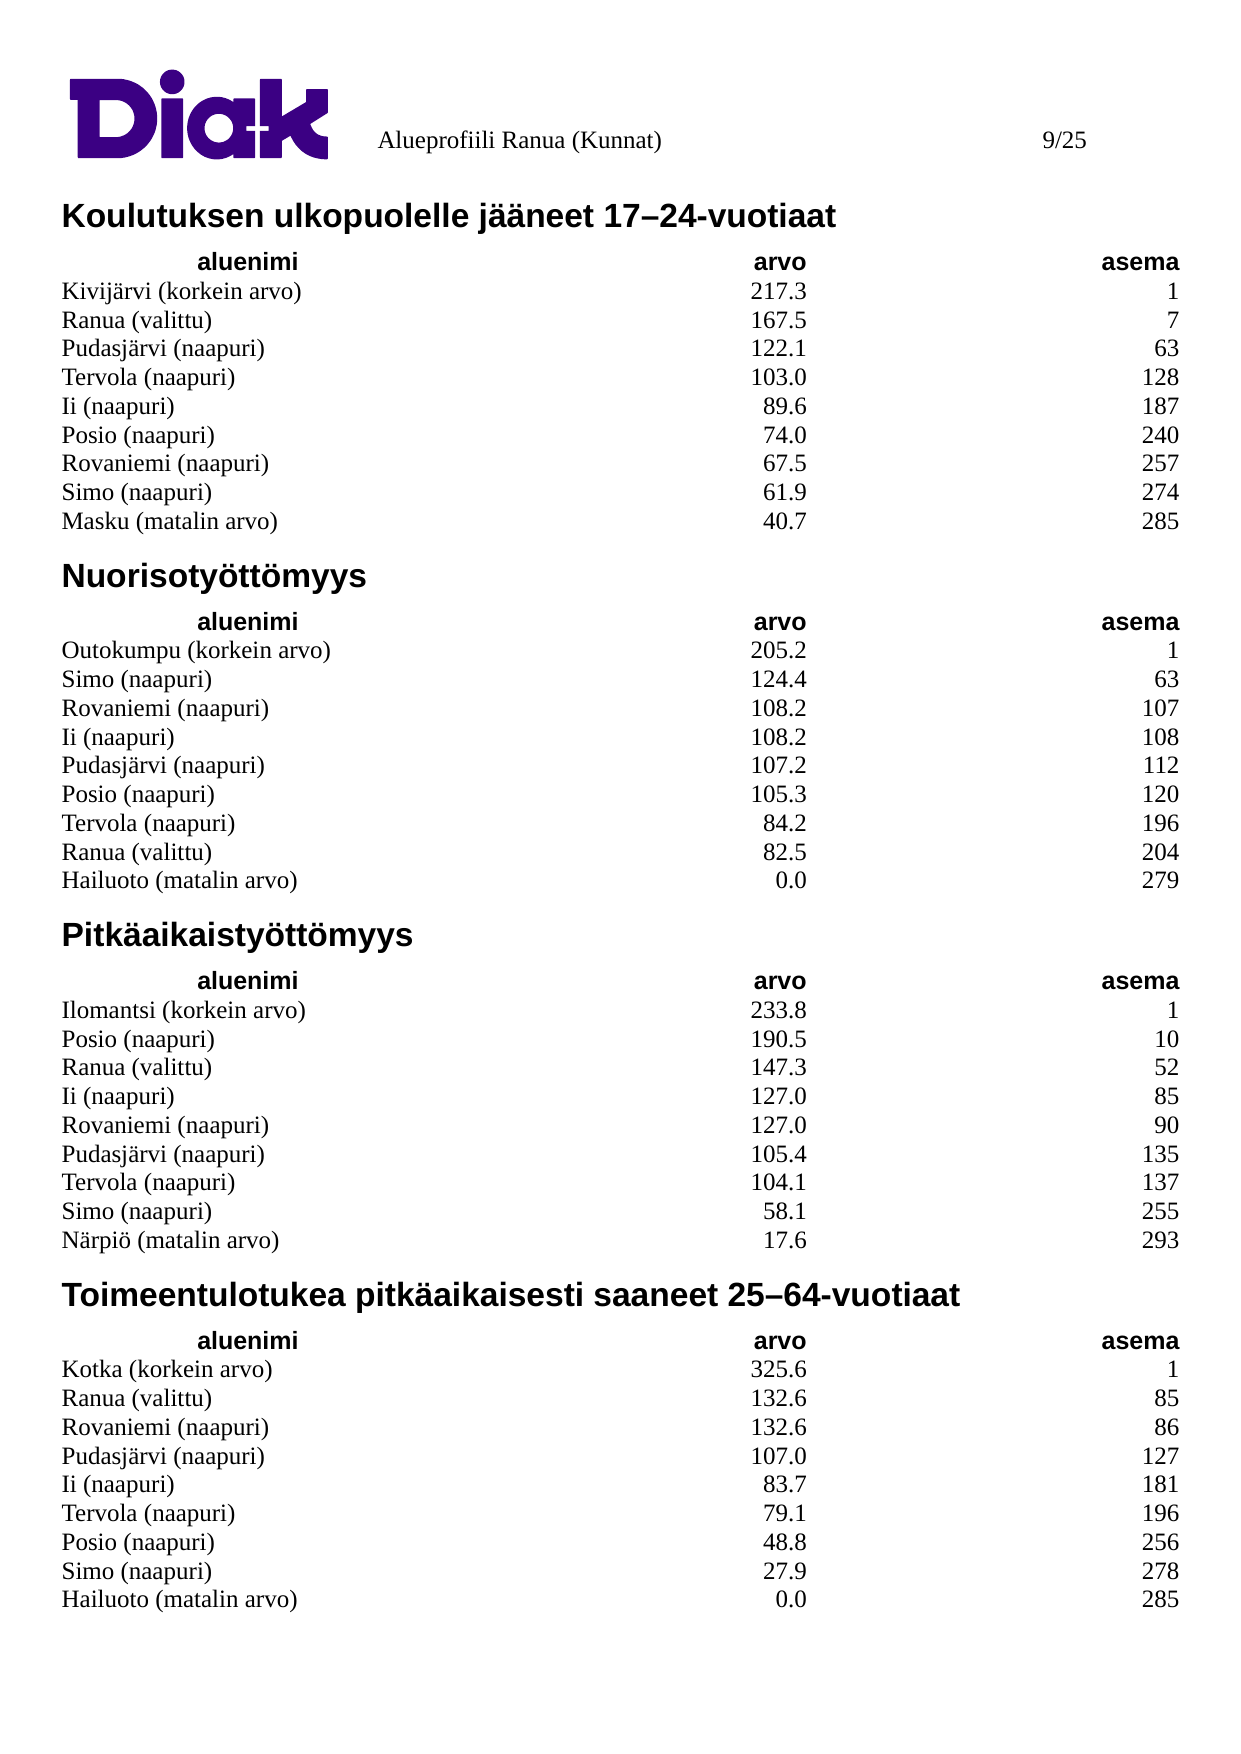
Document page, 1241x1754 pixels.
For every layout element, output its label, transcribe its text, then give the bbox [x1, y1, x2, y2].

table_cell 147.3 [434, 1053, 806, 1081]
table_cell 27.9 [434, 1556, 806, 1584]
table_cell 61.9 [434, 477, 806, 506]
table_cell 127.0 [434, 1110, 806, 1139]
table_header arvo [434, 607, 806, 636]
table_cell Kivijärvi (korkein arvo) [61, 276, 434, 305]
table_cell 217.3 [434, 276, 806, 305]
subtitle Pitkäaikaistyöttömyys [61, 915, 1179, 954]
subtitle Nuorisotyöttömyys [61, 556, 1179, 594]
table_cell 1 [806, 276, 1179, 305]
table_cell 112 [806, 751, 1179, 779]
table_cell Posio (naapuri) [61, 1527, 434, 1556]
table_cell 0.0 [434, 866, 806, 894]
table_cell 86 [806, 1412, 1179, 1441]
table_cell 256 [806, 1527, 1179, 1556]
table_cell Tervola (naapuri) [61, 1498, 434, 1527]
table_cell 1 [806, 995, 1179, 1024]
table_cell 103.0 [434, 362, 806, 391]
table_cell 10 [806, 1024, 1179, 1052]
table_cell 279 [806, 866, 1179, 894]
table_cell 135 [806, 1139, 1179, 1167]
table_cell 1 [806, 636, 1179, 664]
table_cell 108.2 [434, 693, 806, 722]
table_cell Pudasjärvi (naapuri) [61, 1139, 434, 1167]
table_cell 40.7 [434, 506, 806, 535]
table_cell 48.8 [434, 1527, 806, 1556]
table_cell 257 [806, 449, 1179, 477]
table_header aluenimi [61, 966, 434, 995]
table_cell Masku (matalin arvo) [61, 506, 434, 535]
table_cell 105.3 [434, 779, 806, 808]
table_cell 84.2 [434, 808, 806, 837]
table_cell 137 [806, 1168, 1179, 1196]
table_cell Ranua (valittu) [61, 1383, 434, 1412]
table_cell Simo (naapuri) [61, 664, 434, 693]
table_cell 190.5 [434, 1024, 806, 1052]
table_cell Ii (naapuri) [61, 391, 434, 420]
table_cell Simo (naapuri) [61, 477, 434, 506]
table_cell 233.8 [434, 995, 806, 1024]
table_cell Pudasjärvi (naapuri) [61, 751, 434, 779]
table_cell 132.6 [434, 1383, 806, 1412]
table_cell Tervola (naapuri) [61, 362, 434, 391]
table_cell 83.7 [434, 1470, 806, 1498]
table_cell 205.2 [434, 636, 806, 664]
table_cell 274 [806, 477, 1179, 506]
table_cell 124.4 [434, 664, 806, 693]
table_cell 285 [806, 506, 1179, 535]
table_cell 58.1 [434, 1196, 806, 1225]
table_cell 107 [806, 693, 1179, 722]
subtitle Toimeentulotukea pitkäaikaisesti saaneet 25–64-vuotiaat [61, 1274, 1179, 1313]
table_cell 89.6 [434, 391, 806, 420]
table_cell 7 [806, 305, 1179, 333]
table_cell 90 [806, 1110, 1179, 1139]
table_cell 255 [806, 1196, 1179, 1225]
table_cell 79.1 [434, 1498, 806, 1527]
table_header arvo [434, 247, 806, 276]
table_cell 127.0 [434, 1081, 806, 1110]
table_cell 127 [806, 1441, 1179, 1469]
table_cell 85 [806, 1383, 1179, 1412]
table_cell 108 [806, 722, 1179, 751]
table_cell 196 [806, 808, 1179, 837]
table_cell 105.4 [434, 1139, 806, 1167]
table_header arvo [434, 1326, 806, 1354]
table_cell 240 [806, 420, 1179, 448]
table_header asema [806, 1326, 1179, 1354]
table_cell Hailuoto (matalin arvo) [61, 866, 434, 894]
table_cell 107.2 [434, 751, 806, 779]
table_cell 108.2 [434, 722, 806, 751]
table_header aluenimi [61, 247, 434, 276]
table_cell 132.6 [434, 1412, 806, 1441]
table_cell Ranua (valittu) [61, 1053, 434, 1081]
table_cell 285 [806, 1585, 1179, 1613]
table_cell 325.6 [434, 1355, 806, 1383]
table_cell 104.1 [434, 1168, 806, 1196]
table_cell 63 [806, 334, 1179, 362]
table_cell Ii (naapuri) [61, 722, 434, 751]
table_cell Kotka (korkein arvo) [61, 1355, 434, 1383]
table_cell Rovaniemi (naapuri) [61, 693, 434, 722]
table_cell Tervola (naapuri) [61, 1168, 434, 1196]
table_cell Närpiö (matalin arvo) [61, 1225, 434, 1254]
table_cell Ii (naapuri) [61, 1470, 434, 1498]
table_cell Rovaniemi (naapuri) [61, 1110, 434, 1139]
table_cell 122.1 [434, 334, 806, 362]
table_cell 120 [806, 779, 1179, 808]
table_cell Hailuoto (matalin arvo) [61, 1585, 434, 1613]
table_cell 204 [806, 837, 1179, 866]
table_cell 293 [806, 1225, 1179, 1254]
table_cell Posio (naapuri) [61, 779, 434, 808]
table_cell 107.0 [434, 1441, 806, 1469]
table_cell Outokumpu (korkein arvo) [61, 636, 434, 664]
table_cell Posio (naapuri) [61, 420, 434, 448]
table_cell 128 [806, 362, 1179, 391]
table_cell Simo (naapuri) [61, 1556, 434, 1584]
table_cell Rovaniemi (naapuri) [61, 449, 434, 477]
table_cell Ii (naapuri) [61, 1081, 434, 1110]
table_cell 63 [806, 664, 1179, 693]
table_cell 52 [806, 1053, 1179, 1081]
table_cell 85 [806, 1081, 1179, 1110]
table_header aluenimi [61, 1326, 434, 1354]
table_cell 0.0 [434, 1585, 806, 1613]
table_header asema [806, 247, 1179, 276]
table_cell 67.5 [434, 449, 806, 477]
table_cell 82.5 [434, 837, 806, 866]
table_cell 17.6 [434, 1225, 806, 1254]
table_cell Ranua (valittu) [61, 837, 434, 866]
table_cell Pudasjärvi (naapuri) [61, 334, 434, 362]
table_header asema [806, 966, 1179, 995]
table_cell 196 [806, 1498, 1179, 1527]
table_header aluenimi [61, 607, 434, 636]
table_cell Posio (naapuri) [61, 1024, 434, 1052]
table_cell 167.5 [434, 305, 806, 333]
table_cell 181 [806, 1470, 1179, 1498]
table_cell 1 [806, 1355, 1179, 1383]
table_header asema [806, 607, 1179, 636]
table_cell Ranua (valittu) [61, 305, 434, 333]
table_header arvo [434, 966, 806, 995]
table_cell Ilomantsi (korkein arvo) [61, 995, 434, 1024]
table_cell 74.0 [434, 420, 806, 448]
table_cell 278 [806, 1556, 1179, 1584]
table_cell Tervola (naapuri) [61, 808, 434, 837]
subtitle Koulutuksen ulkopuolelle jääneet 17–24-vuotiaat [61, 196, 1179, 235]
table_cell Pudasjärvi (naapuri) [61, 1441, 434, 1469]
table_cell 187 [806, 391, 1179, 420]
table_cell Rovaniemi (naapuri) [61, 1412, 434, 1441]
table_cell Simo (naapuri) [61, 1196, 434, 1225]
